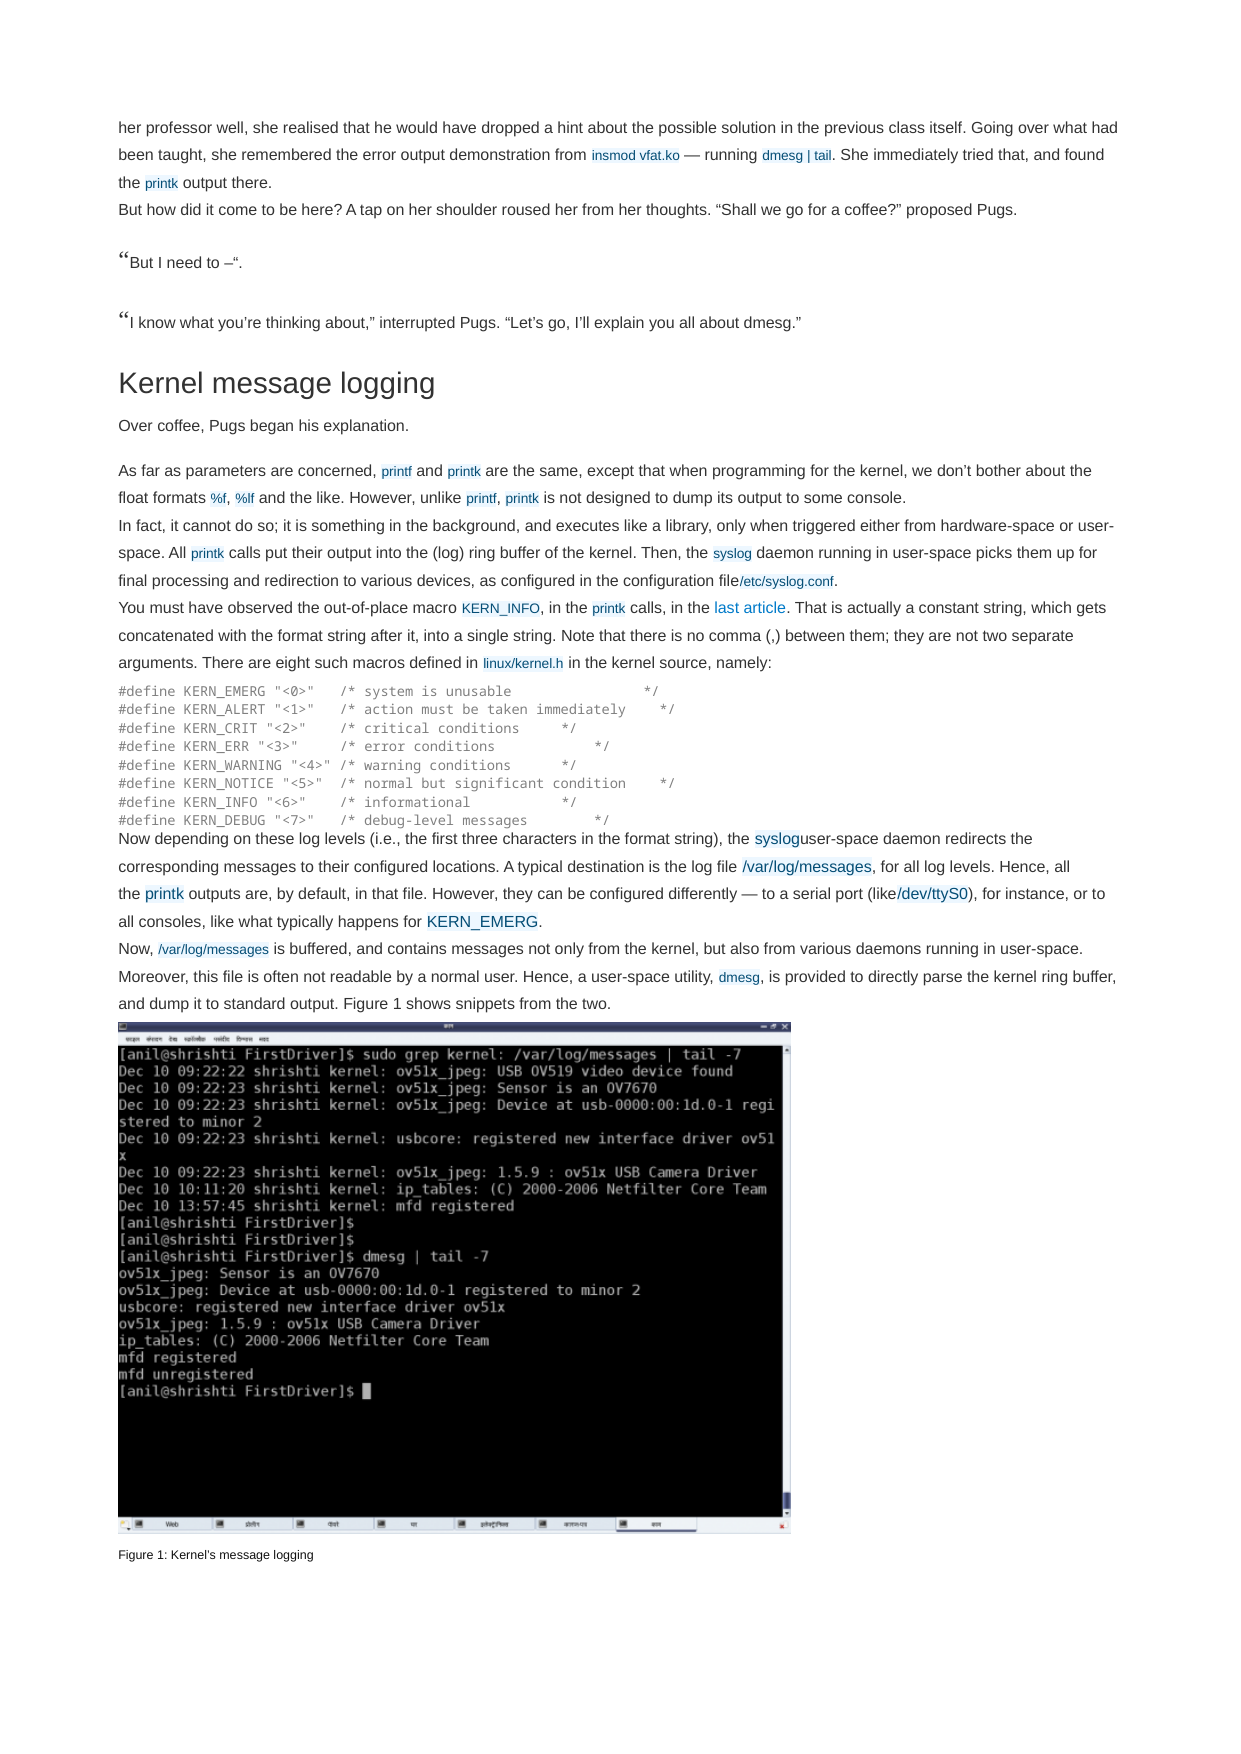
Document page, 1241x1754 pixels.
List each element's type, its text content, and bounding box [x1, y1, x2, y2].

text “But I need to –“. [118, 245, 1122, 274]
text her professor well, she realised that he would have dropped a hint about the possible solution in the previous class itself. Going over what had been taught, she remembered the error output demonstration from insmod vfat.ko — running dmesg | tail. She immediately tried that, and found the printk output there. [118, 118, 1122, 191]
table_header #define KERN_EMERG "<0>" /* system is unusable */ #define KERN_ALERT "<1>" /* action must be taken immediately */ #define KERN_CRIT "<2>" /* critical conditions */ #define KERN_ERR "<3>" /* error conditions */ #define KERN_WARNING "<4>" /* warning conditions */ #define KERN_NOTICE "<5>" /* normal but significant condition */ #define KERN_INFO "<6>" /* informational */ #define KERN_DEBUG "<7>" /* debug-level messages */ [118, 681, 1122, 830]
text Now depending on these log levels (i.e., the first three characters in the format string), the sysloguser-space daemon redirects the corresponding messages to their configured locations. A typical destination is the log file /var/log/messages, for all log levels. Hence, all the printk outputs are, by default, in that file. However, they can be configured differently — to a serial port (like/dev/ttyS0), for instance, or to all consoles, like what typically happens for KERN_EMERG. [118, 830, 1122, 931]
text Now, /var/log/messages is buffered, and contains messages not only from the kernel, but also from various daemons running in user-space. Moreover, this file is often not readable by a normal user. Hence, a user-space utility, dmesg, is provided to directly parse the kernel ring buffer, and dump it to standard output. Figure 1 shows snippets from the two. [118, 940, 1122, 1013]
subtitle Kernel message logging [118, 366, 1122, 400]
text Figure 1: Kernel’s message logging [118, 1548, 1122, 1562]
text You must have observed the out-of-place macro KERN_INFO, in the printk calls, in the last article. That is actually a constant string, which gets concatenated with the format string after it, into a single string. Note that there is no comma (,) between them; they are not two separate arguments. There are eight such macros defined in linux/kernel.h in the kernel source, namely: [118, 599, 1122, 672]
text In fact, it cannot do so; it is something in the background, and executes like a library, only when triggered either from hardware-space or user-space. All printk calls put their output into the (log) ring buffer of the kernel. Then, the syslog daemon running in user-space picks them up for final processing and redirection to various devices, as configured in the configuration file/etc/syslog.conf. [118, 516, 1122, 590]
text Over coffee, Pugs began his explanation. [118, 417, 1122, 435]
text As far as parameters are concerned, printf and printk are the same, except that when programming for the kernel, we don’t bother about the float formats %f, %lf and the like. However, unlike printf, printk is not designed to dump its output to some console. [118, 461, 1122, 507]
text But how did it come to be here? A tap on her shoulder roused her from her thoughts. “Shall we go for a coffee?” proposed Pugs. [118, 201, 1122, 219]
text “I know what you’re thinking about,” interrupted Pugs. “Let’s go, I’ll explain you all about dmesg.” [118, 305, 1122, 334]
picture [118, 1022, 791, 1534]
